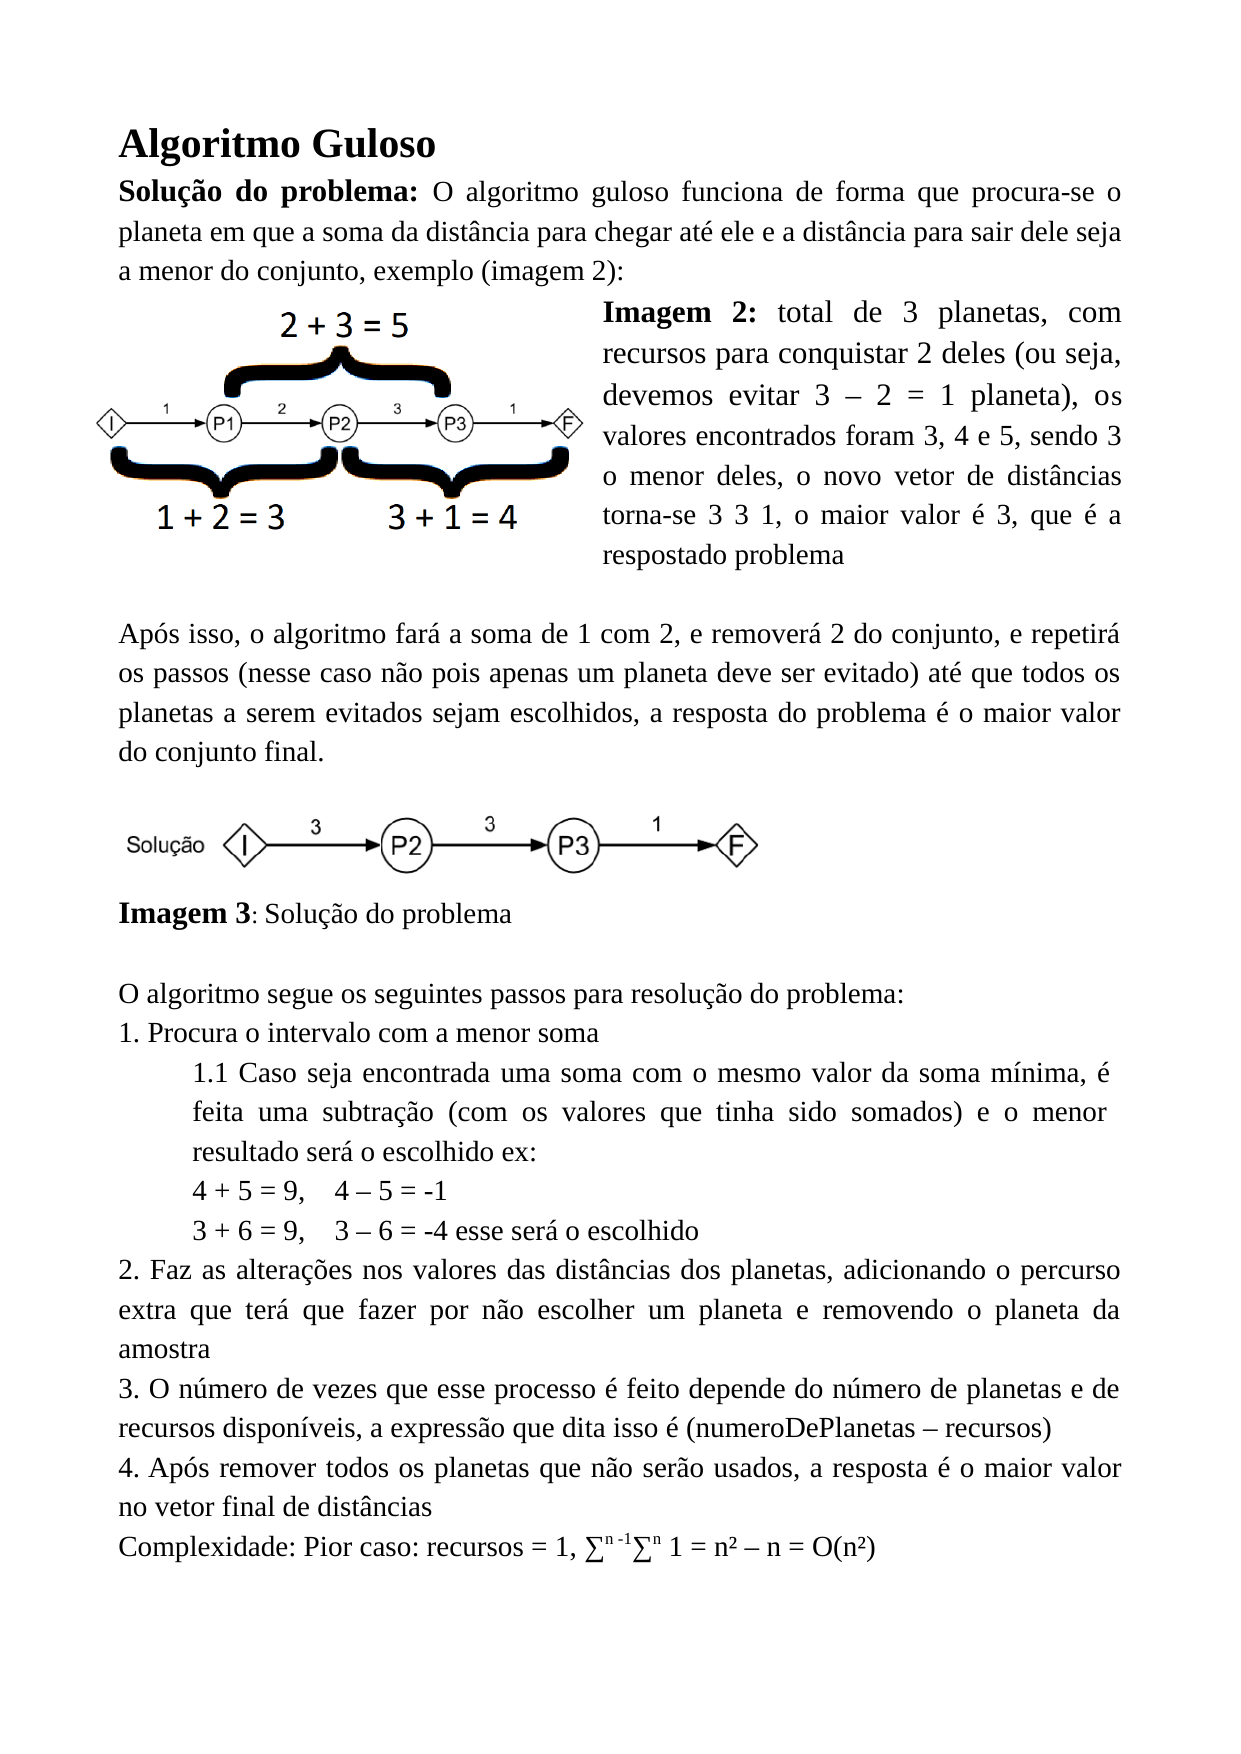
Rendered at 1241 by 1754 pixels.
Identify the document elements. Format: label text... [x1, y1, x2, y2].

picture [72, 292, 603, 542]
text 3 + 6 = 9, 3 – 6 = -4 esse será o escolhido [118, 1213, 1122, 1246]
text O algoritmo segue os seguintes passos para resolução do problema: [118, 976, 1122, 1009]
text 1. Procura o intervalo com a menor soma [118, 1015, 1122, 1049]
text 2. Faz as alterações nos valores das distâncias dos planetas, adicionando o percurso extra que terá que fazer por não escolher um planeta e removendo o planeta da amostra [118, 1252, 1122, 1365]
text Algoritmo Guloso [118, 118, 1122, 166]
text 4 + 5 = 9, 4 – 5 = -1 [118, 1173, 1122, 1207]
text 1.1 Caso seja encontrada uma soma com o mesmo valor da soma mínima, é feita uma subtração (com os valores que tinha sido somados) e o menor resultado será o escolhido ex: [118, 1055, 1122, 1167]
text Solução do problema: O algoritmo guloso funciona de forma que procura-se o planeta em que a soma da distância para chegar até ele e a distância para sair dele seja a menor do conjunto, exemplo (imagem 2): [118, 172, 1122, 287]
text Complexidade: Pior caso: recursos = 1, ∑n -1∑n 1 = n² – n = O(n²) [118, 1529, 1122, 1562]
text 4. Após remover todos os planetas que não serão usados, a resposta é o maior valor no vetor final de distâncias [118, 1450, 1122, 1523]
text 3. O número de vezes que esse processo é feito depende do número de planetas e de recursos disponíveis, a expressão que dita isso é (numeroDePlanetas – recursos) [118, 1371, 1122, 1444]
text Imagem 2: total de 3 planetas, com recursos para conquistar 2 deles (ou seja, devemos evitar 3 – 2 = 1 planeta), os valores encontrados foram 3, 4 e 5, sendo 3 o menor deles, o novo vetor de distâncias torna-se 3 3 1, o maior valor é 3, que é a respostado problema [118, 293, 1122, 570]
picture [116, 793, 769, 886]
text Após isso, o algoritmo fará a soma de 1 com 2, e removerá 2 do conjunto, e repetirá os passos (nesse caso não pois apenas um planeta deve ser evitado) até que todos os planetas a serem evitados sejam escolhidos, a resposta do problema é o maior valor do conjunto final. [118, 616, 1122, 768]
text Imagem 3: Solução do problema [118, 894, 1122, 931]
